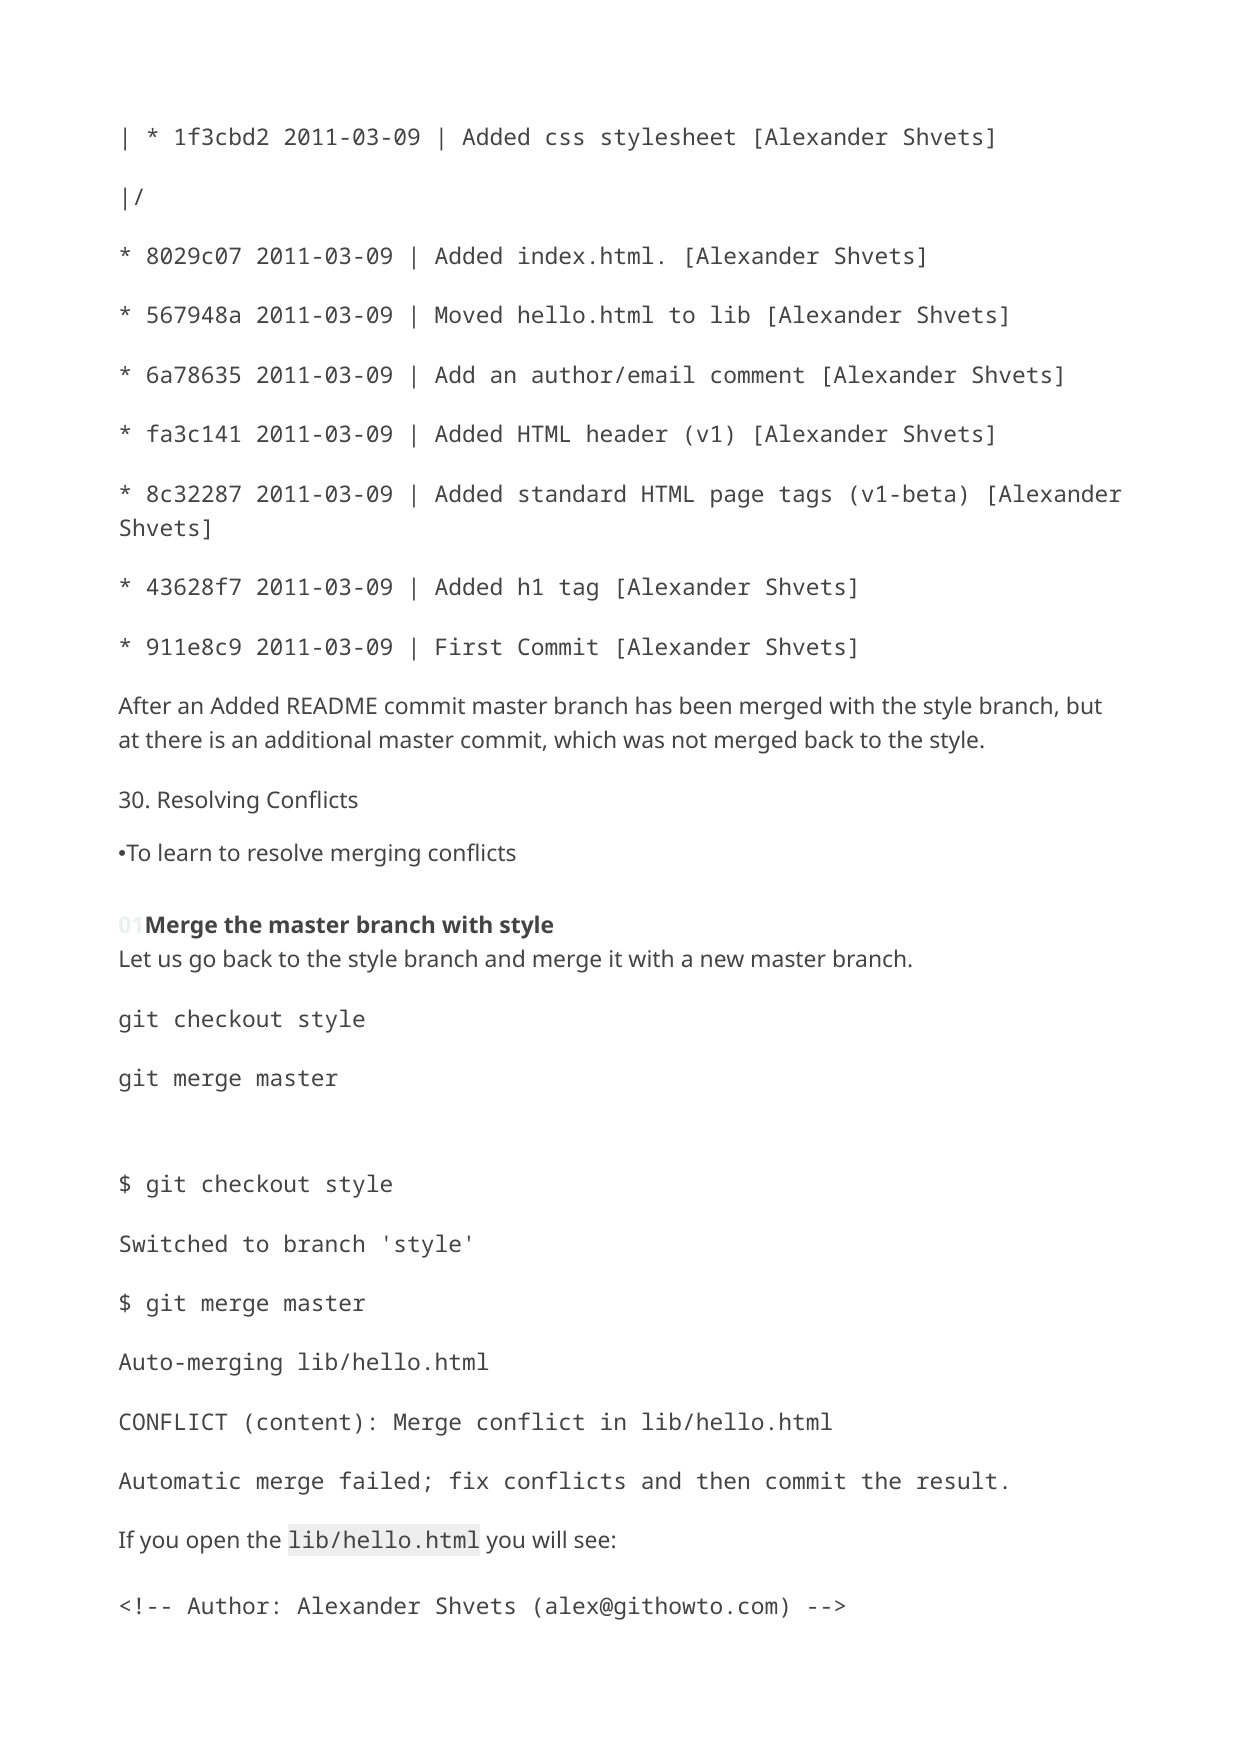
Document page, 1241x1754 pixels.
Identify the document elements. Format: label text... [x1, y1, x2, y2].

text git merge master [118, 1059, 1122, 1093]
text CONFLICT (content): Merge conflict in lib/hello.html [118, 1402, 1122, 1437]
text <!-- Author: Alexander Shvets (alex@githowto.com) --> [118, 1587, 1122, 1621]
text Automatic merge failed; fix conflicts and then commit the result. [118, 1462, 1122, 1496]
subtitle FILE: LIB/HELLO.HTML [118, 1556, 1122, 1587]
text * 8029c07 2011-03-09 | Added index.html. [Alexander Shvets] [118, 237, 1122, 271]
text * 8c32287 2011-03-09 | Added standard HTML page tags (v1-beta) [Alexander Shvets] [118, 474, 1122, 543]
list To learn to resolve merging conflicts [118, 834, 1122, 868]
text $ git merge master [118, 1284, 1122, 1318]
text * fa3c141 2011-03-09 | Added HTML header (v1) [Alexander Shvets] [118, 415, 1122, 449]
text git checkout style [118, 999, 1122, 1034]
text Let us go back to the style branch and merge it with a new master branch.RUN: [118, 940, 1122, 974]
subtitle 30. Resolving Conflicts [118, 781, 1122, 815]
text * 567948a 2011-03-09 | Moved hello.html to lib [Alexander Shvets] [118, 296, 1122, 331]
text * 911e8c9 2011-03-09 | First Commit [Alexander Shvets] [118, 627, 1122, 662]
text |/ [118, 177, 1122, 212]
text If you open the lib/hello.html you will see: [118, 1521, 1122, 1556]
subtitle RESULT: [118, 1134, 1122, 1165]
text Switched to branch 'style' [118, 1224, 1122, 1259]
text * 6a78635 2011-03-09 | Add an author/email comment [Alexander Shvets] [118, 356, 1122, 390]
text * 43628f7 2011-03-09 | Added h1 tag [Alexander Shvets] [118, 568, 1122, 602]
text Auto-merging lib/hello.html [118, 1343, 1122, 1377]
text | * 1f3cbd2 2011-03-09 | Added css stylesheet [Alexander Shvets] [118, 118, 1122, 152]
text After an Added README commit master branch has been merged with the style branch, but at there is an additional master commit, which was not merged back to the style. [118, 687, 1122, 756]
text $ git checkout style [118, 1165, 1122, 1199]
subtitle 01Merge the master branch with style [118, 887, 1122, 940]
